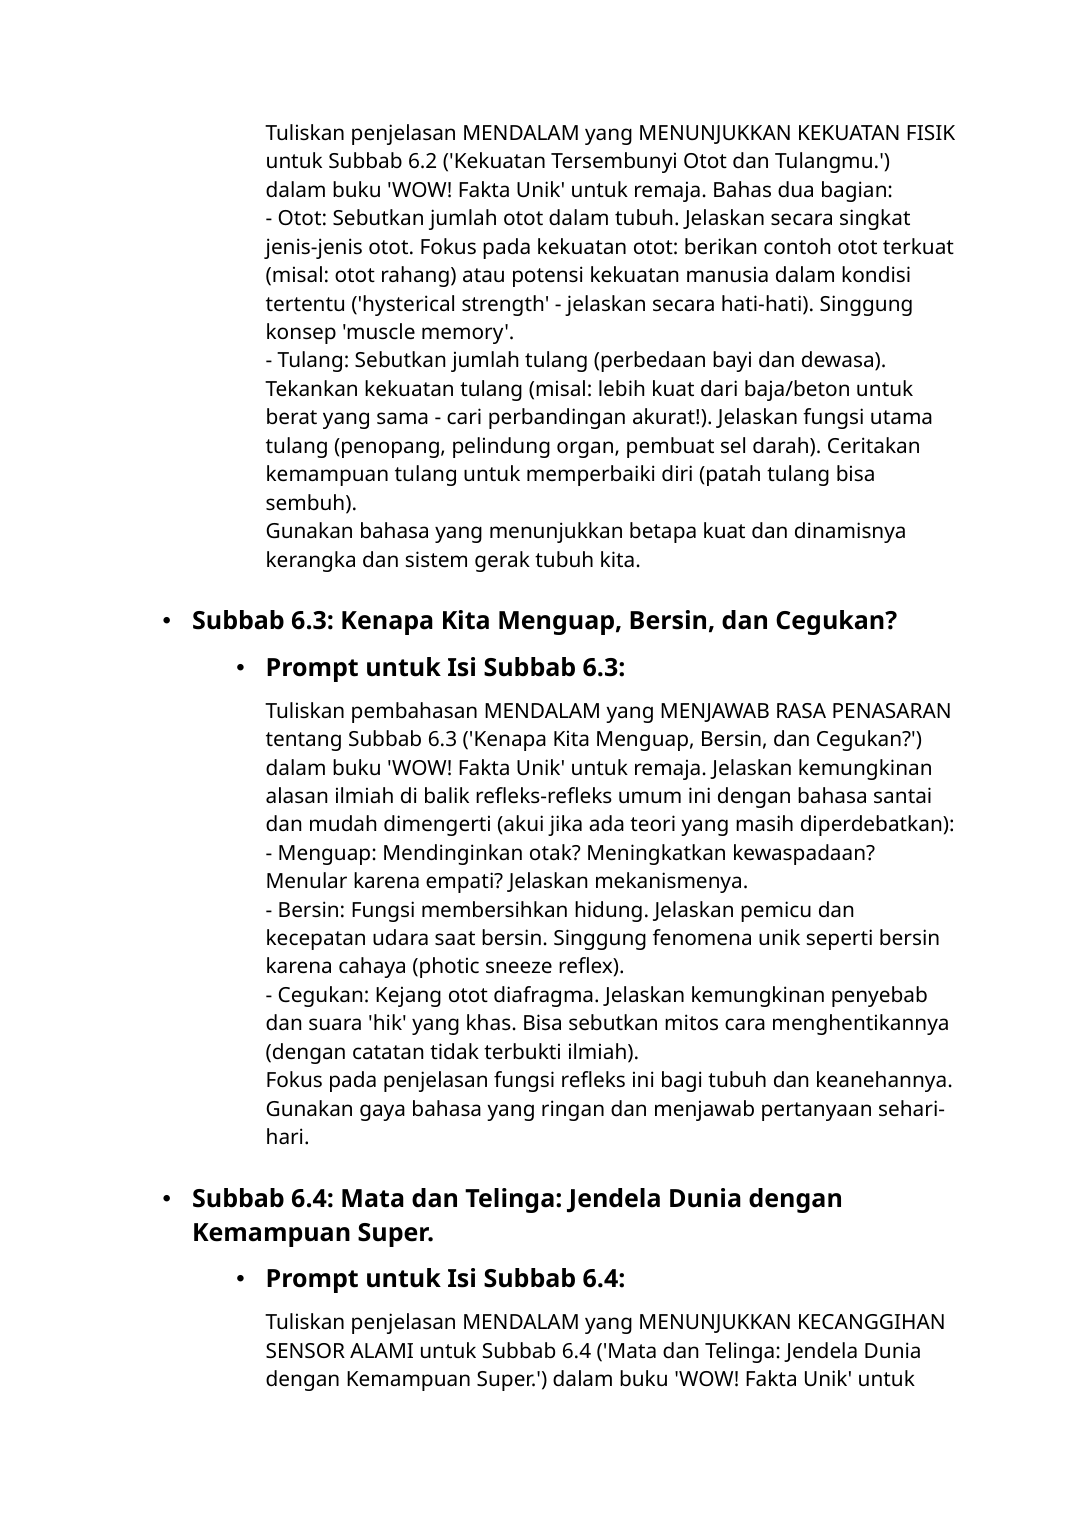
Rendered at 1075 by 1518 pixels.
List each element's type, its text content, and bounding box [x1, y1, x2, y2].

list Tuliskan penjelasan MENDALAM yang MENUNJUKKAN KECANGGIHAN SENSOR ALAMI untuk Subbab 6.4 ('Mata dan Telinga: Jendela Dunia dengan Kemampuan Super.') dalam buku 'WOW! Fakta Unik' untuk [236, 1307, 957, 1393]
list Tuliskan penjelasan MENDALAM yang MENUNJUKKAN KEKUATAN FISIK untuk Subbab 6.2 ('Kekuatan Tersembunyi Otot dan Tulangmu.') dalam buku 'WOW! Fakta Unik' untuk remaja. Bahas dua bagian: [236, 118, 957, 203]
list Subbab 6.3: Kenapa Kita Menguap, Bersin, dan Cegukan? [162, 603, 957, 637]
list Subbab 6.4: Mata dan Telinga: Jendela Dunia dengan Kemampuan Super. [162, 1180, 957, 1248]
list Prompt untuk Isi Subbab 6.3: [236, 649, 957, 683]
list - Menguap: Mendinginkan otak? Meningkatkan kewaspadaan? Menular karena empati? Jelaskan mekanismenya. [236, 838, 957, 895]
list Tuliskan pembahasan MENDALAM yang MENJAWAB RASA PENASARAN tentang Subbab 6.3 ('Kenapa Kita Menguap, Bersin, dan Cegukan?') dalam buku 'WOW! Fakta Unik' untuk remaja. Jelaskan kemungkinan alasan ilmiah di balik refleks-refleks umum ini dengan bahasa santai dan mudah dimengerti (akui jika ada teori yang masih diperdebatkan): [236, 696, 957, 838]
list Fokus pada penjelasan fungsi refleks ini bagi tubuh dan keanehannya. Gunakan gaya bahasa yang ringan dan menjawab pertanyaan sehari-hari. [236, 1065, 957, 1151]
list Gunakan bahasa yang menunjukkan betapa kuat dan dinamisnya kerangka dan sistem gerak tubuh kita. [236, 516, 957, 573]
list - Tulang: Sebutkan jumlah tulang (perbedaan bayi dan dewasa). Tekankan kekuatan tulang (misal: lebih kuat dari baja/beton untuk berat yang sama - cari perbandingan akurat!). Jelaskan fungsi utama tulang (penopang, pelindung organ, pembuat sel darah). Ceritakan kemampuan tulang untuk memperbaiki diri (patah tulang bisa sembuh). [236, 346, 957, 516]
list - Bersin: Fungsi membersihkan hidung. Jelaskan pemicu dan kecepatan udara saat bersin. Singgung fenomena unik seperti bersin karena cahaya (photic sneeze reflex). [236, 895, 957, 980]
list - Cegukan: Kejang otot diafragma. Jelaskan kemungkinan penyebab dan suara 'hik' yang khas. Bisa sebutkan mitos cara menghentikannya (dengan catatan tidak terbukti ilmiah). [236, 980, 957, 1065]
list Prompt untuk Isi Subbab 6.4: [236, 1261, 957, 1295]
list - Otot: Sebutkan jumlah otot dalam tubuh. Jelaskan secara singkat jenis-jenis otot. Fokus pada kekuatan otot: berikan contoh otot terkuat (misal: otot rahang) atau potensi kekuatan manusia dalam kondisi tertentu ('hysterical strength' - jelaskan secara hati-hati). Singgung konsep 'muscle memory'. [236, 203, 957, 346]
